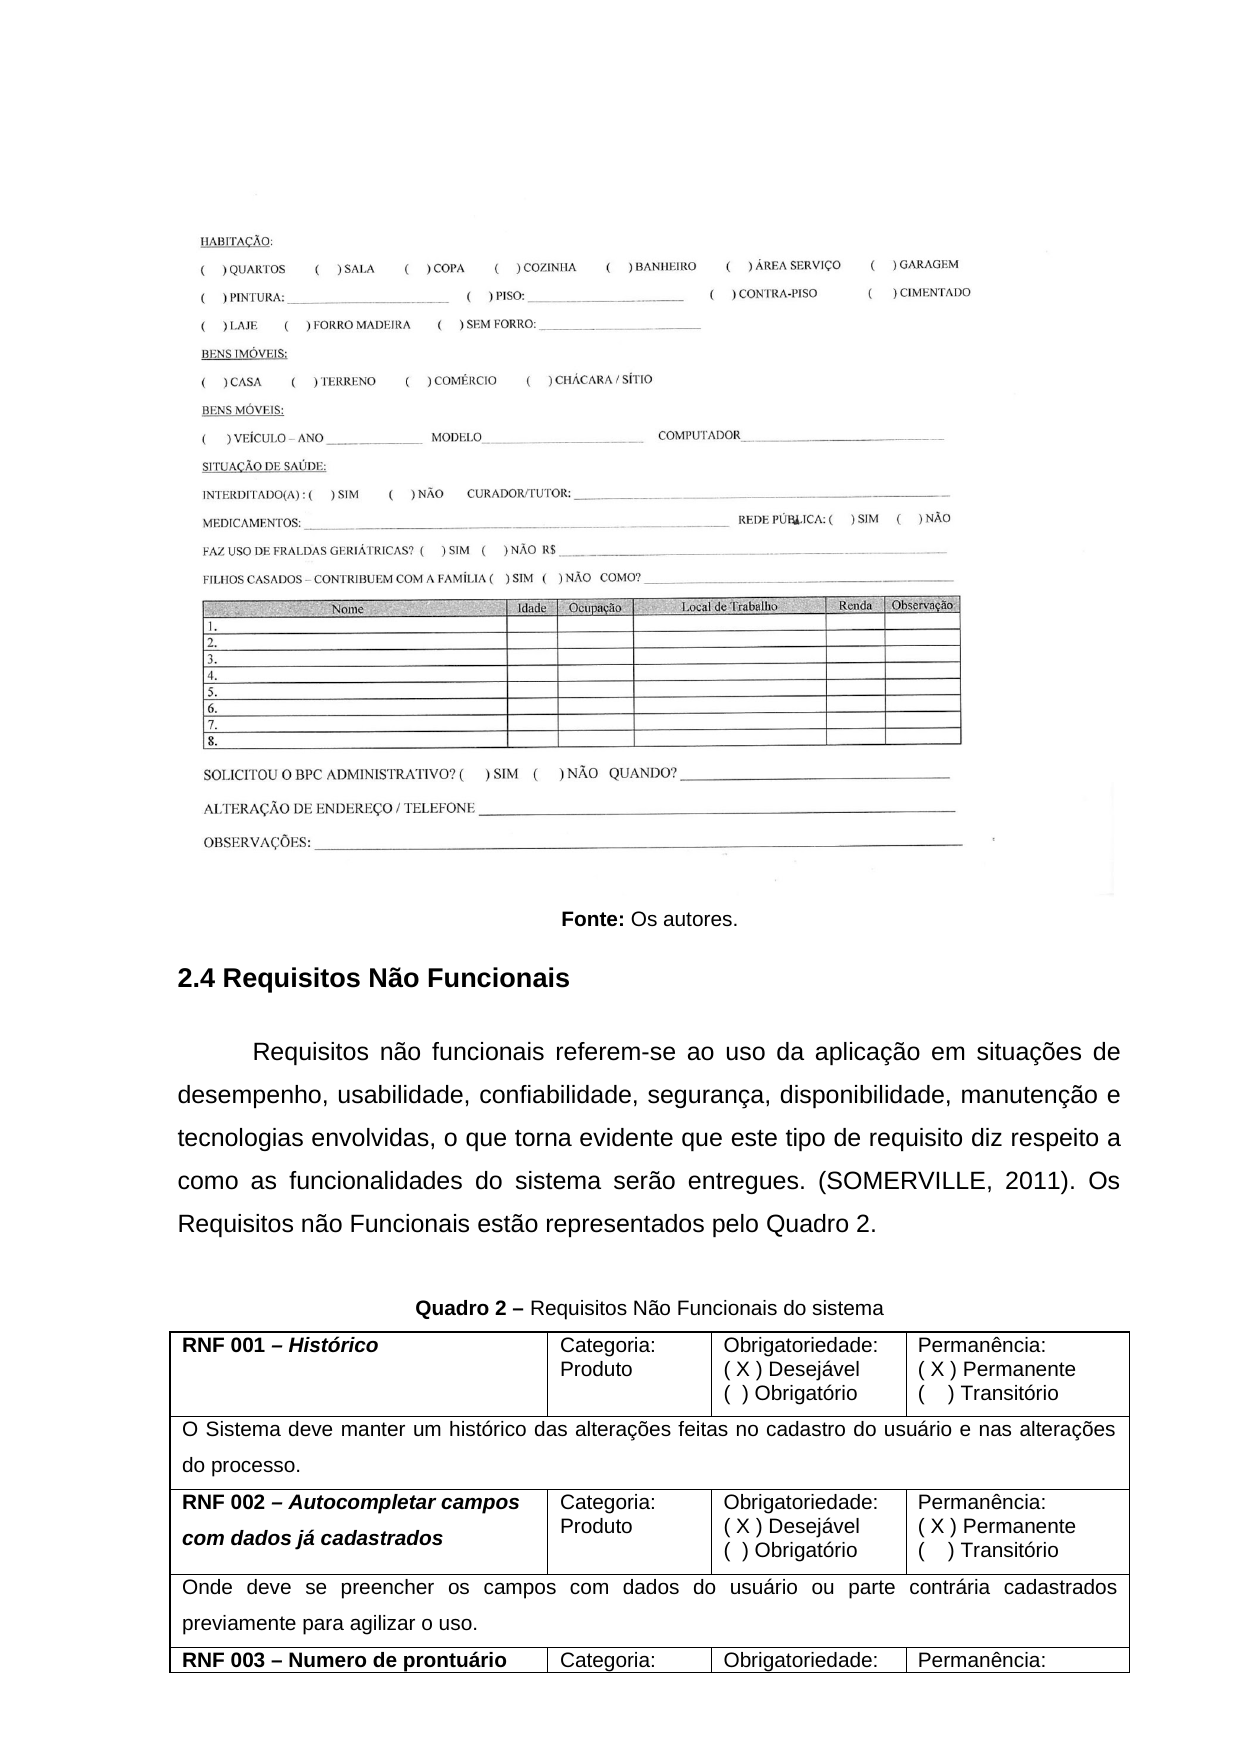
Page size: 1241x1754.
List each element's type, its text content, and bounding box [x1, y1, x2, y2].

table_header Obrigatoriedade: ( X ) Desejável ( ) Obrigatório [712, 1333, 906, 1416]
table_header Permanência: ( X ) Permanente ( ) Transitório [907, 1333, 1129, 1416]
table_cell Permanência: [907, 1648, 1129, 1672]
picture [177, 177, 1123, 907]
table_cell Obrigatoriedade: [712, 1648, 906, 1672]
table_cell Categoria: Produto [548, 1490, 711, 1574]
table_cell RNF 003 – Numero de prontuário [171, 1648, 547, 1672]
table_header Categoria: Produto [548, 1333, 711, 1416]
table_header RNF 001 – Histórico [171, 1333, 547, 1416]
table_cell RNF 002 – Autocompletar campos com dados já cadastrados [171, 1490, 547, 1574]
text Requisitos não funcionais referem-se ao uso da aplicação em situações de desempenho, usabilidade, confiabilidade, segurança, disponibilidade, manutenção e tecnologias envolvidas, o que torna evidente que este tipo de requisito diz respeito a como as funcionalidades do sistema serão entregues. (SOMERVILLE, 2011). Os Requisitos não Funcionais estão representados pelo Quadro 2. [177, 1037, 1122, 1238]
table_cell Obrigatoriedade: ( X ) Desejável ( ) Obrigatório [712, 1490, 906, 1574]
table_cell Categoria: [548, 1648, 711, 1672]
text Quadro 2 – Requisitos Não Funcionais do sistema [177, 1295, 1122, 1319]
table_cell Permanência: ( X ) Permanente ( ) Transitório [907, 1490, 1129, 1574]
table_cell Onde deve se preencher os campos com dados do usuário ou parte contrária cadastrados previamente para agilizar o uso. [171, 1575, 1129, 1647]
subtitle 2.4 Requisitos Não Funcionais [177, 962, 1122, 993]
table_cell O Sistema deve manter um histórico das alterações feitas no cadastro do usuário e nas alterações do processo. [171, 1417, 1129, 1489]
subtitle Fonte: Os autores. [177, 907, 1122, 962]
